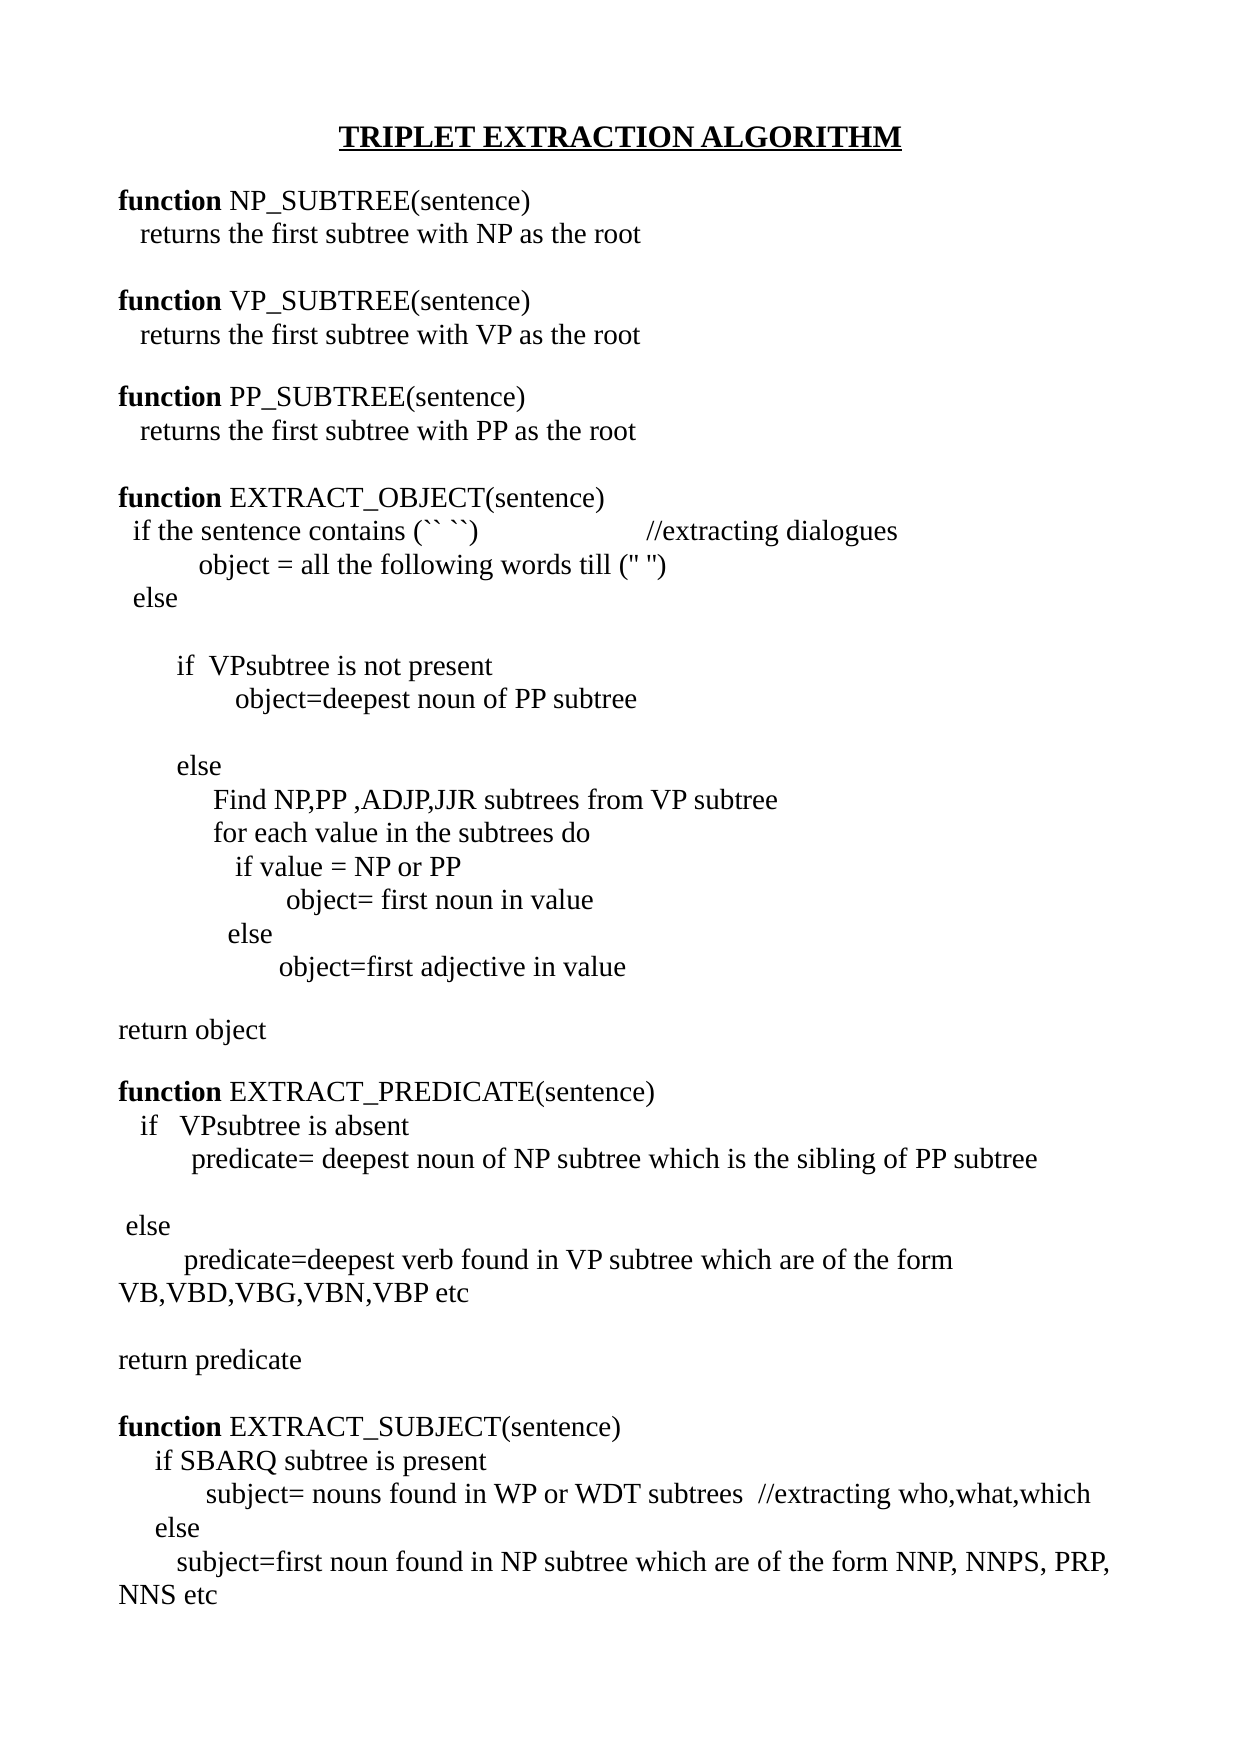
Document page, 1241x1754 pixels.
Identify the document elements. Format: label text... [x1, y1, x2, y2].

text object=first adjective in value [118, 949, 1122, 983]
text else [118, 748, 1122, 782]
text for each value in the subtrees do [118, 815, 1122, 849]
text function NP_SUBTREE(sentence) [118, 183, 1122, 216]
text returns the first subtree with PP as the root [118, 413, 1122, 446]
text subject=first noun found in NP subtree which are of the form NNP, NNPS, PRP, NNS etc [118, 1544, 1122, 1611]
text returns the first subtree with NP as the root [118, 216, 1122, 250]
text subject= nouns found in WP or WDT subtrees //extracting who,what,which [118, 1477, 1122, 1510]
text if value = NP or PP [118, 849, 1122, 882]
text if the sentence contains (`` ``) //extracting dialogues [118, 513, 1122, 547]
text return object [118, 1012, 1122, 1045]
text TRIPLET EXTRACTION ALGORITHM [118, 118, 1122, 154]
text if SBARQ subtree is present [118, 1443, 1122, 1477]
text if VPsubtree is absent [118, 1108, 1122, 1141]
text Find NP,PP ,ADJP,JJR subtrees from VP subtree [118, 782, 1122, 815]
text function EXTRACT_SUBJECT(sentence) [118, 1409, 1122, 1443]
text returns the first subtree with VP as the root [118, 317, 1122, 351]
text object=deepest noun of PP subtree [118, 681, 1122, 715]
text function VP_SUBTREE(sentence) [118, 283, 1122, 317]
text return predicate [118, 1342, 1122, 1376]
text else [118, 1208, 1122, 1242]
text predicate= deepest noun of NP subtree which is the sibling of PP subtree [118, 1141, 1122, 1175]
text else [118, 1510, 1122, 1544]
text function EXTRACT_OBJECT(sentence) [118, 480, 1122, 513]
text predicate=deepest verb found in VP subtree which are of the form VB,VBD,VBG,VBN,VBP etc [118, 1242, 1122, 1309]
text object = all the following words till ('' '') [118, 547, 1122, 581]
text else [118, 581, 1122, 614]
text else [118, 916, 1122, 949]
text object= first noun in value [118, 882, 1122, 916]
text function EXTRACT_PREDICATE(sentence) [118, 1074, 1122, 1108]
text if VPsubtree is not present [118, 648, 1122, 681]
text function PP_SUBTREE(sentence) [118, 379, 1122, 413]
